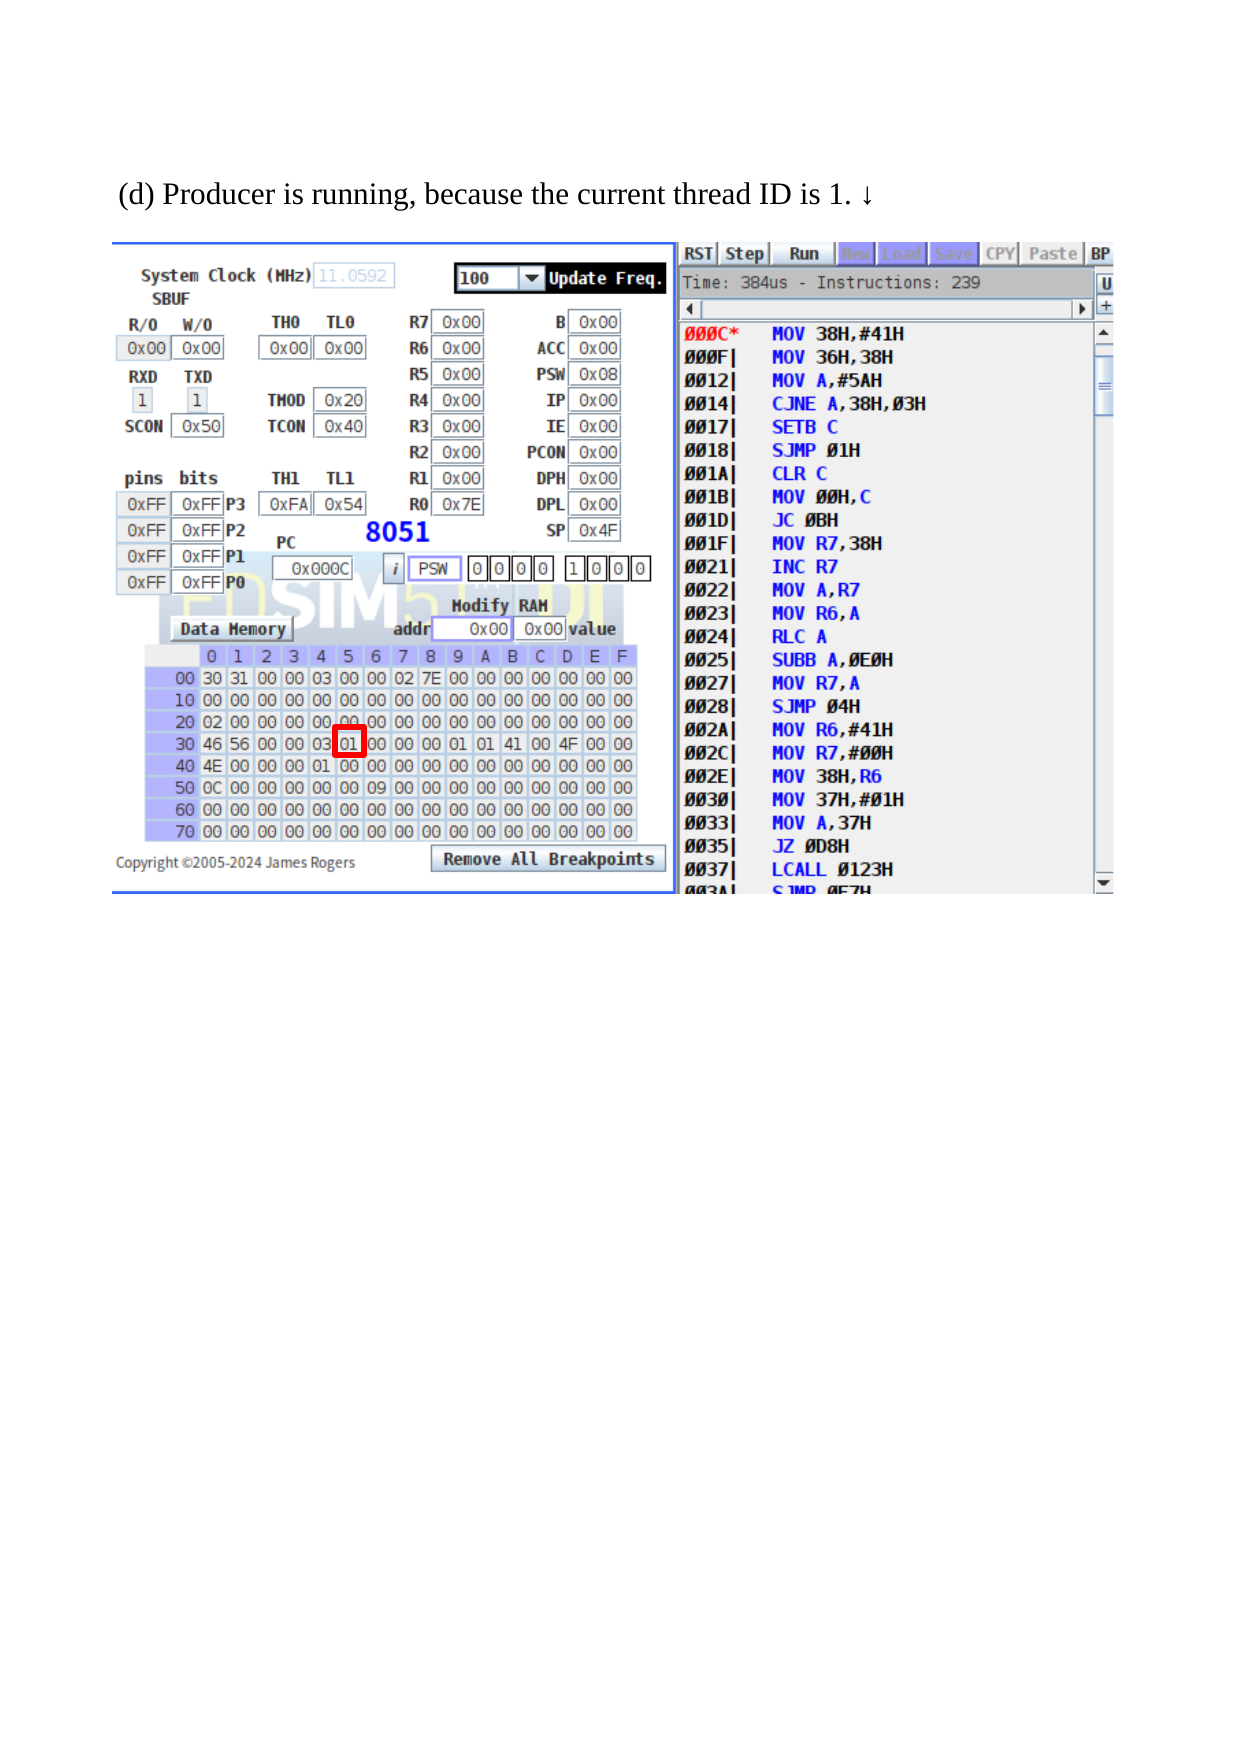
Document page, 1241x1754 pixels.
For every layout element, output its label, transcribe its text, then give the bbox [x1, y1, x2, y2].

text (d) Producer is running, because the current thread ID is 1. ↓ [118, 176, 1122, 212]
picture [112, 242, 1114, 894]
